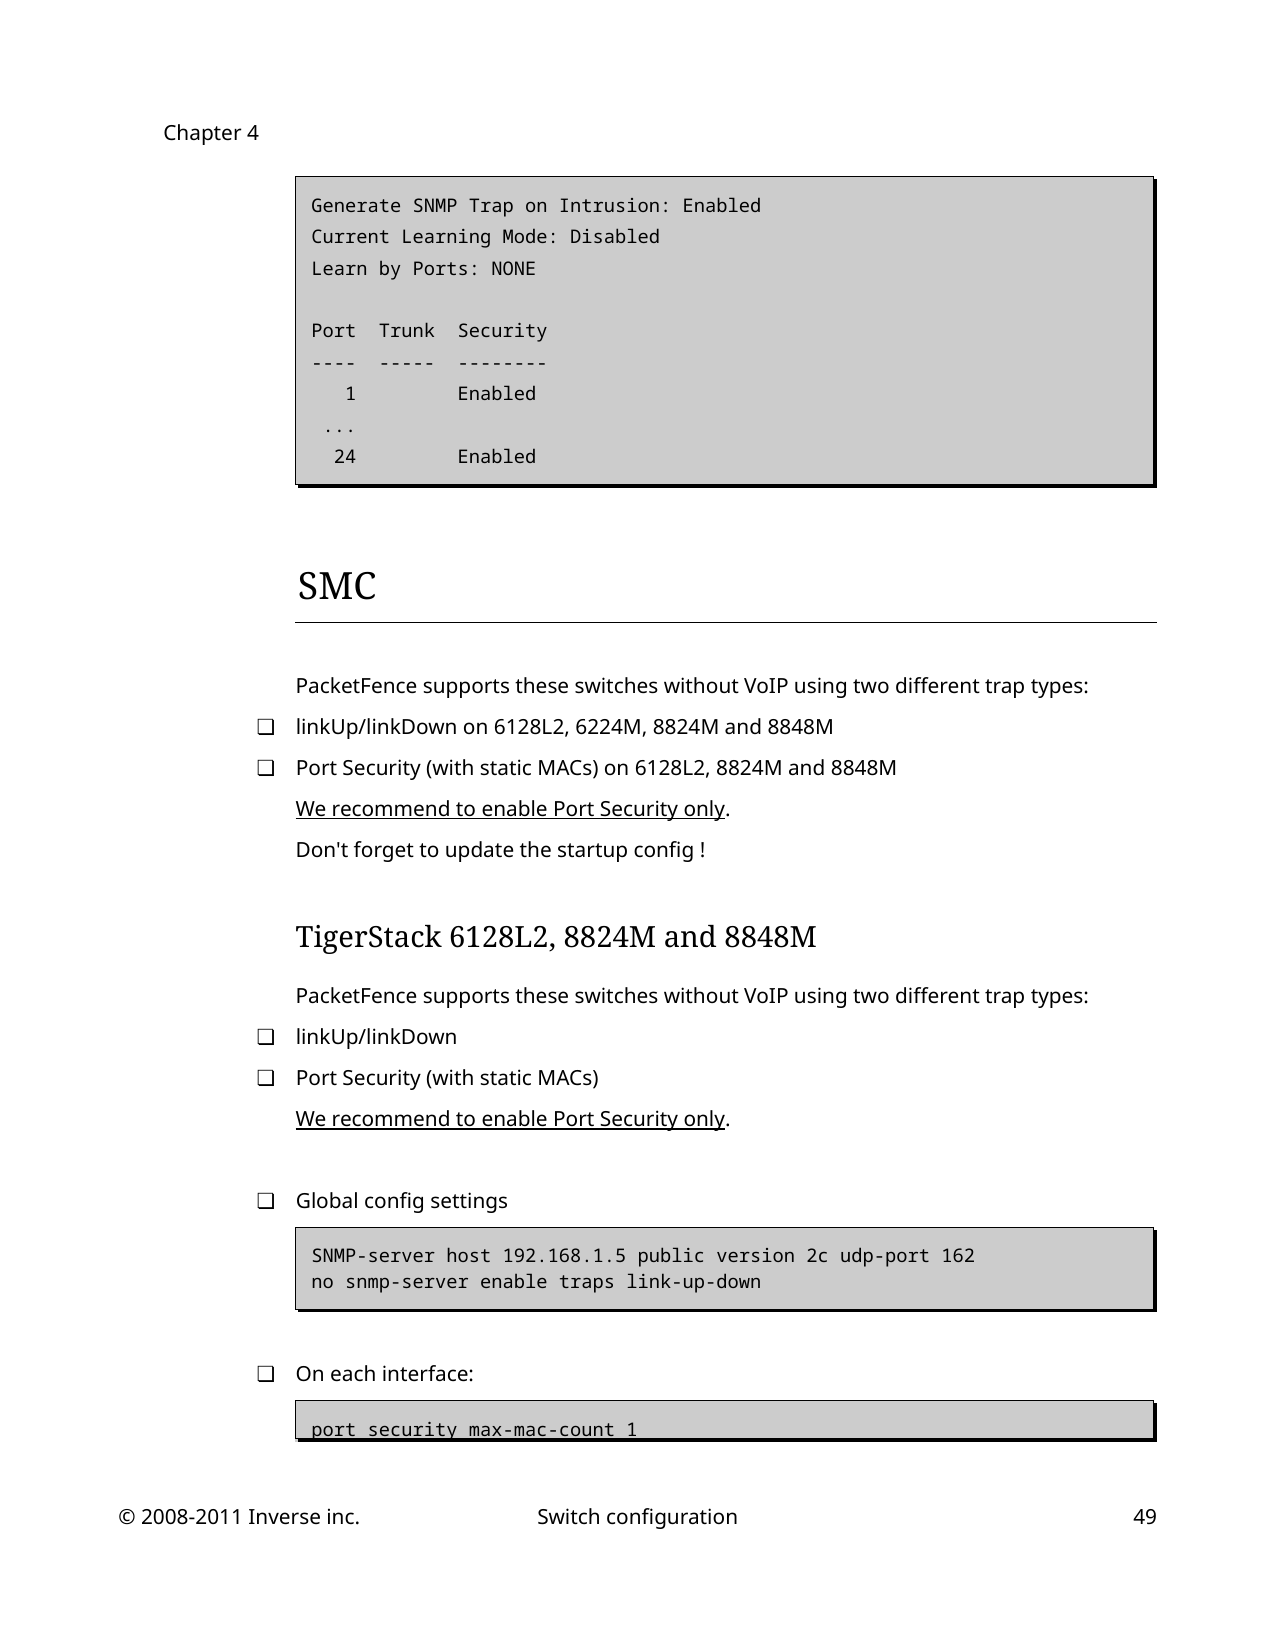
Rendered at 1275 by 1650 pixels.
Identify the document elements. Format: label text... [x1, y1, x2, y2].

subtitle TigerStack 6128L2, 8824M and 8848M [295, 917, 1157, 956]
text We recommend to enable Port Security only. [295, 1104, 1157, 1132]
text Port Trunk Security [296, 302, 1153, 333]
subtitle SMC [295, 559, 1157, 622]
list ❏ Port Security (with static MACs) on 6128L2, 8824M and 8848M [256, 753, 1157, 781]
text ---- ----- -------- [296, 333, 1153, 365]
text PacketFence supports these switches without VoIP using two different trap types: [295, 981, 1157, 1010]
list ❏ On each interface: [256, 1359, 1157, 1388]
text SNMP-server host 192.168.1.5 public version 2c udp-port 162 no snmp-server enable traps link-up-down [296, 1228, 1153, 1309]
list ❏ linkUp/linkDown on 6128L2, 6224M, 8824M and 8848M [256, 712, 1157, 741]
text PacketFence supports these switches without VoIP using two different trap types: [295, 671, 1157, 699]
text 1 Enabled [296, 365, 1153, 396]
text ... [296, 396, 1153, 428]
text Generate SNMP Trap on Intrusion: Enabled [296, 177, 1153, 207]
list ❏ linkUp/linkDown [256, 1022, 1157, 1051]
text Current Learning Mode: Disabled [296, 207, 1153, 239]
text Learn by Ports: NONE [296, 239, 1153, 270]
text Don't forget to update the startup config ! [295, 835, 1157, 863]
list ❏ Port Security (with static MACs) [256, 1063, 1157, 1092]
text We recommend to enable Port Security only. [295, 794, 1157, 822]
list ❏ Global config settings [256, 1186, 1157, 1214]
text 24 Enabled [296, 428, 1153, 484]
text port security max-mac-count 1 [296, 1401, 1153, 1438]
